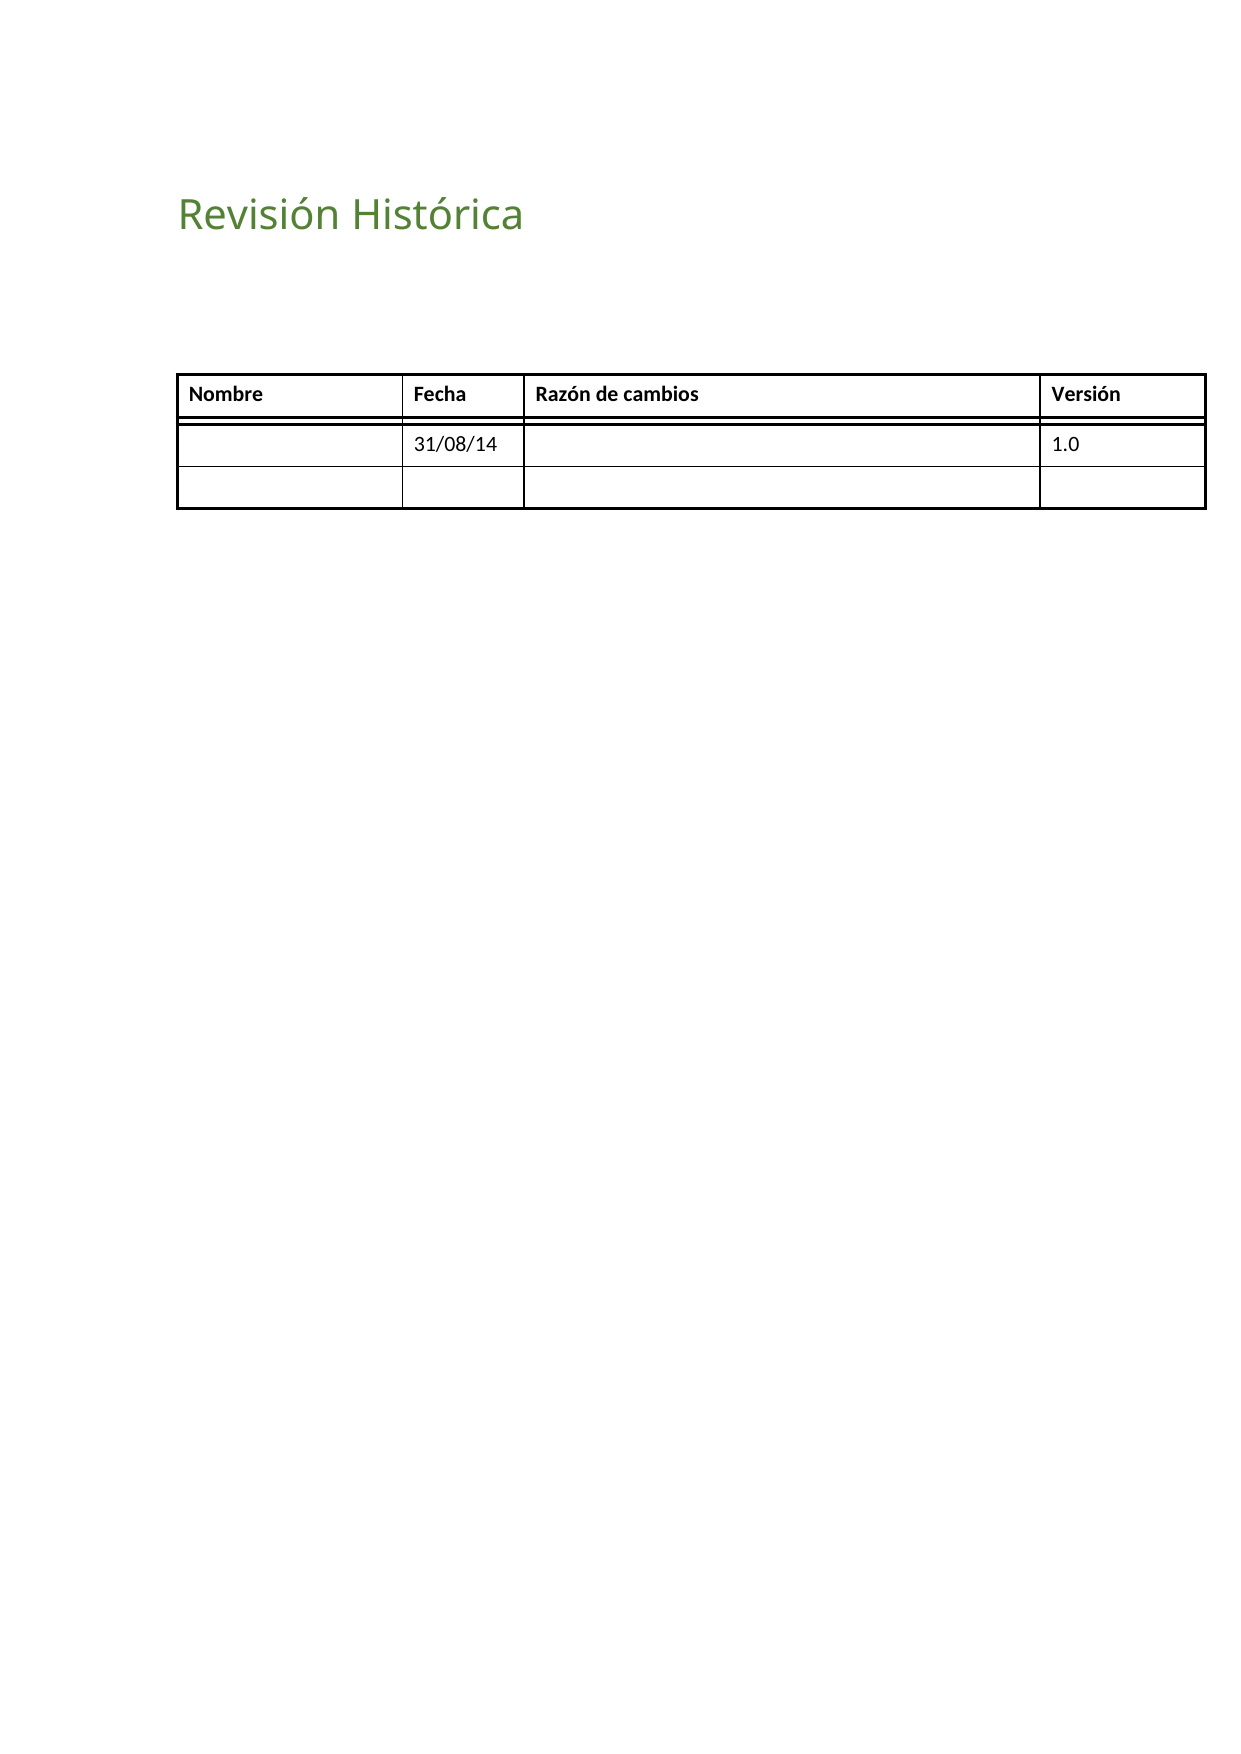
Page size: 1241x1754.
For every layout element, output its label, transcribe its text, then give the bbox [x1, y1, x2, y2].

table_header Fecha [403, 376, 523, 416]
table_cell [179, 426, 402, 466]
table_cell [525, 419, 1039, 423]
subtitle Revisión Histórica [177, 185, 1063, 242]
table_cell 31/08/14 [403, 426, 523, 466]
table_cell [1041, 419, 1204, 423]
table_cell [525, 426, 1039, 466]
table_cell [525, 467, 1039, 507]
table_header Versión [1041, 376, 1204, 416]
table_cell 1.0 [1041, 426, 1204, 466]
table_header Nombre [179, 376, 402, 416]
table_cell [403, 419, 523, 423]
table_cell [179, 467, 402, 507]
table_cell [179, 419, 402, 423]
table_header Razón de cambios [525, 376, 1039, 416]
table_cell [1041, 467, 1204, 507]
table_cell [403, 467, 523, 507]
